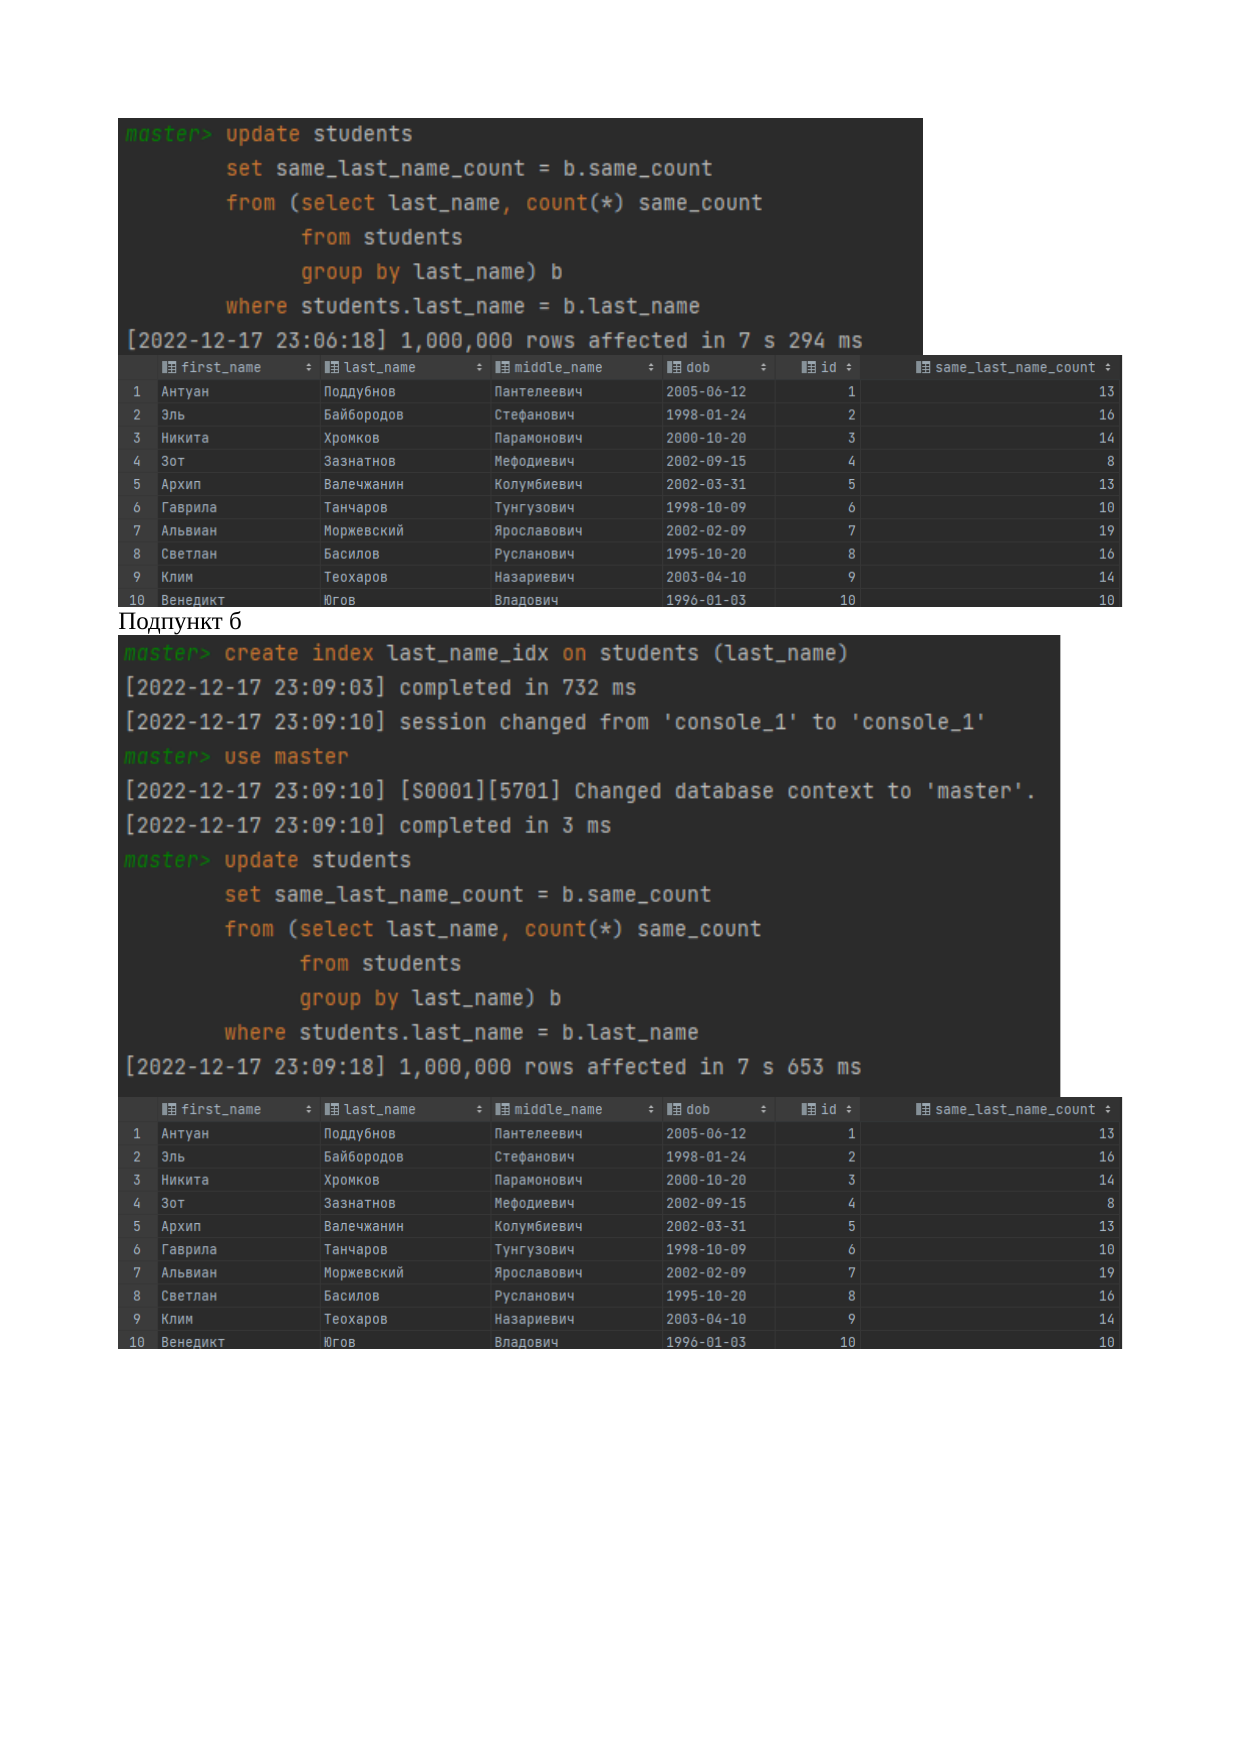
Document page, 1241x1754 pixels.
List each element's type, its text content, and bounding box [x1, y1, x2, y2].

picture [118, 635, 1123, 1349]
text Подпункт б [118, 607, 1122, 635]
picture [118, 118, 1123, 607]
